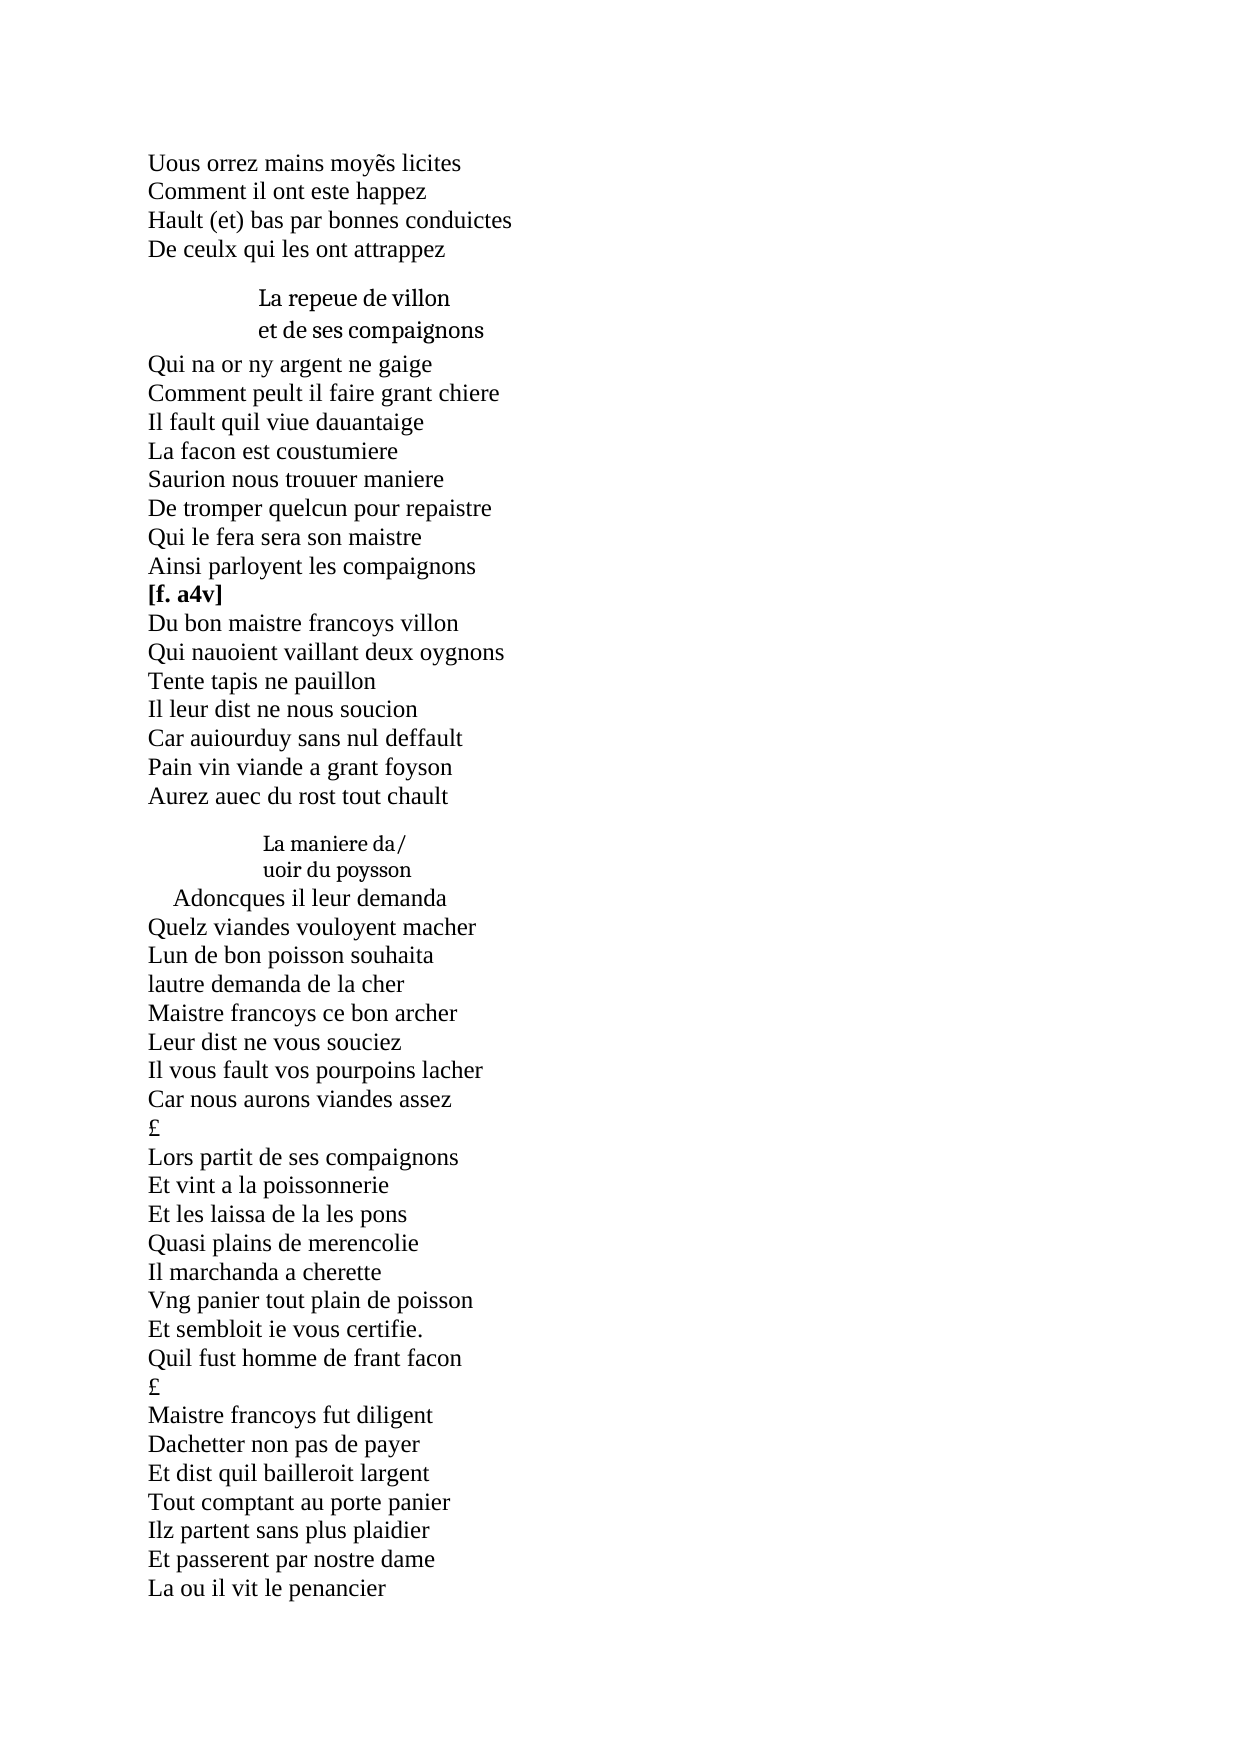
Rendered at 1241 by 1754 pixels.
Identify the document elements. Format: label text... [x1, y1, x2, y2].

text De tromper quelcun pour repaistre [148, 493, 1093, 522]
text £ [148, 1372, 1093, 1401]
text Quil fust homme de frant facon [148, 1343, 1093, 1372]
text Maistre francoys ce bon archer [148, 998, 1093, 1027]
text Maistre francoys fut diligent [148, 1401, 1093, 1429]
text Qui na or ny argent ne gaige [148, 349, 1093, 378]
text Car nous aurons viandes assez [148, 1084, 1093, 1113]
text Qui le fera sera son maistre [148, 522, 1093, 551]
text Il fault quil viue dauantaige [148, 407, 1093, 436]
text Uous orrez mains moyẽs licites [148, 148, 1093, 176]
text Car auiourduy sans nul deffault [148, 723, 1093, 752]
text Il leur dist ne nous soucion [148, 694, 1093, 723]
text Adoncques il leur demanda [148, 883, 1093, 912]
text lautre demanda de la cher [148, 969, 1093, 998]
text Vng panier tout plain de poisson [148, 1286, 1093, 1314]
text Et vint a la poissonnerie [148, 1171, 1093, 1199]
text De ceulx qui les ont attrappez [148, 234, 1093, 263]
text Saurion nous trouuer maniere [148, 464, 1093, 493]
text Leur dist ne vous souciez [148, 1027, 1093, 1056]
text Hault (et) bas par bonnes conduictes [148, 205, 1093, 234]
subtitle La maniere da/ uoir du poysson [148, 830, 1093, 883]
text Il marchanda a cherette [148, 1257, 1093, 1286]
text Ilz partent sans plus plaidier [148, 1516, 1093, 1544]
text Aurez auec du rost tout chault [148, 781, 1093, 809]
text Il vous fault vos pourpoins lacher [148, 1056, 1093, 1084]
text [f. a4v] [148, 579, 1093, 608]
text Comment il ont este happez [148, 176, 1093, 205]
text Comment peult il faire grant chiere [148, 378, 1093, 407]
text Pain vin viande a grant foyson [148, 752, 1093, 781]
text La ou il vit le penancier [148, 1573, 1093, 1602]
text Lors partit de ses compaignons [148, 1142, 1093, 1171]
text Qui nauoient vaillant deux oygnons [148, 637, 1093, 666]
text Et dist quil bailleroit largent [148, 1458, 1093, 1487]
text Et sembloit ie vous certifie. [148, 1314, 1093, 1343]
text Tente tapis ne pauillon [148, 666, 1093, 694]
text Et les laissa de la les pons [148, 1199, 1093, 1228]
text Ainsi parloyent les compaignons [148, 551, 1093, 579]
text Quelz viandes vouloyent macher [148, 912, 1093, 941]
text Quasi plains de merencolie [148, 1228, 1093, 1257]
text Du bon maistre francoys villon [148, 608, 1093, 637]
text Dachetter non pas de payer [148, 1429, 1093, 1458]
subtitle La repeue de villon et de ses compaignons [148, 283, 1093, 345]
text La facon est coustumiere [148, 436, 1093, 464]
text £ [148, 1113, 1093, 1142]
text Tout comptant au porte panier [148, 1487, 1093, 1516]
text Et passerent par nostre dame [148, 1544, 1093, 1573]
text Lun de bon poisson souhaita [148, 941, 1093, 969]
